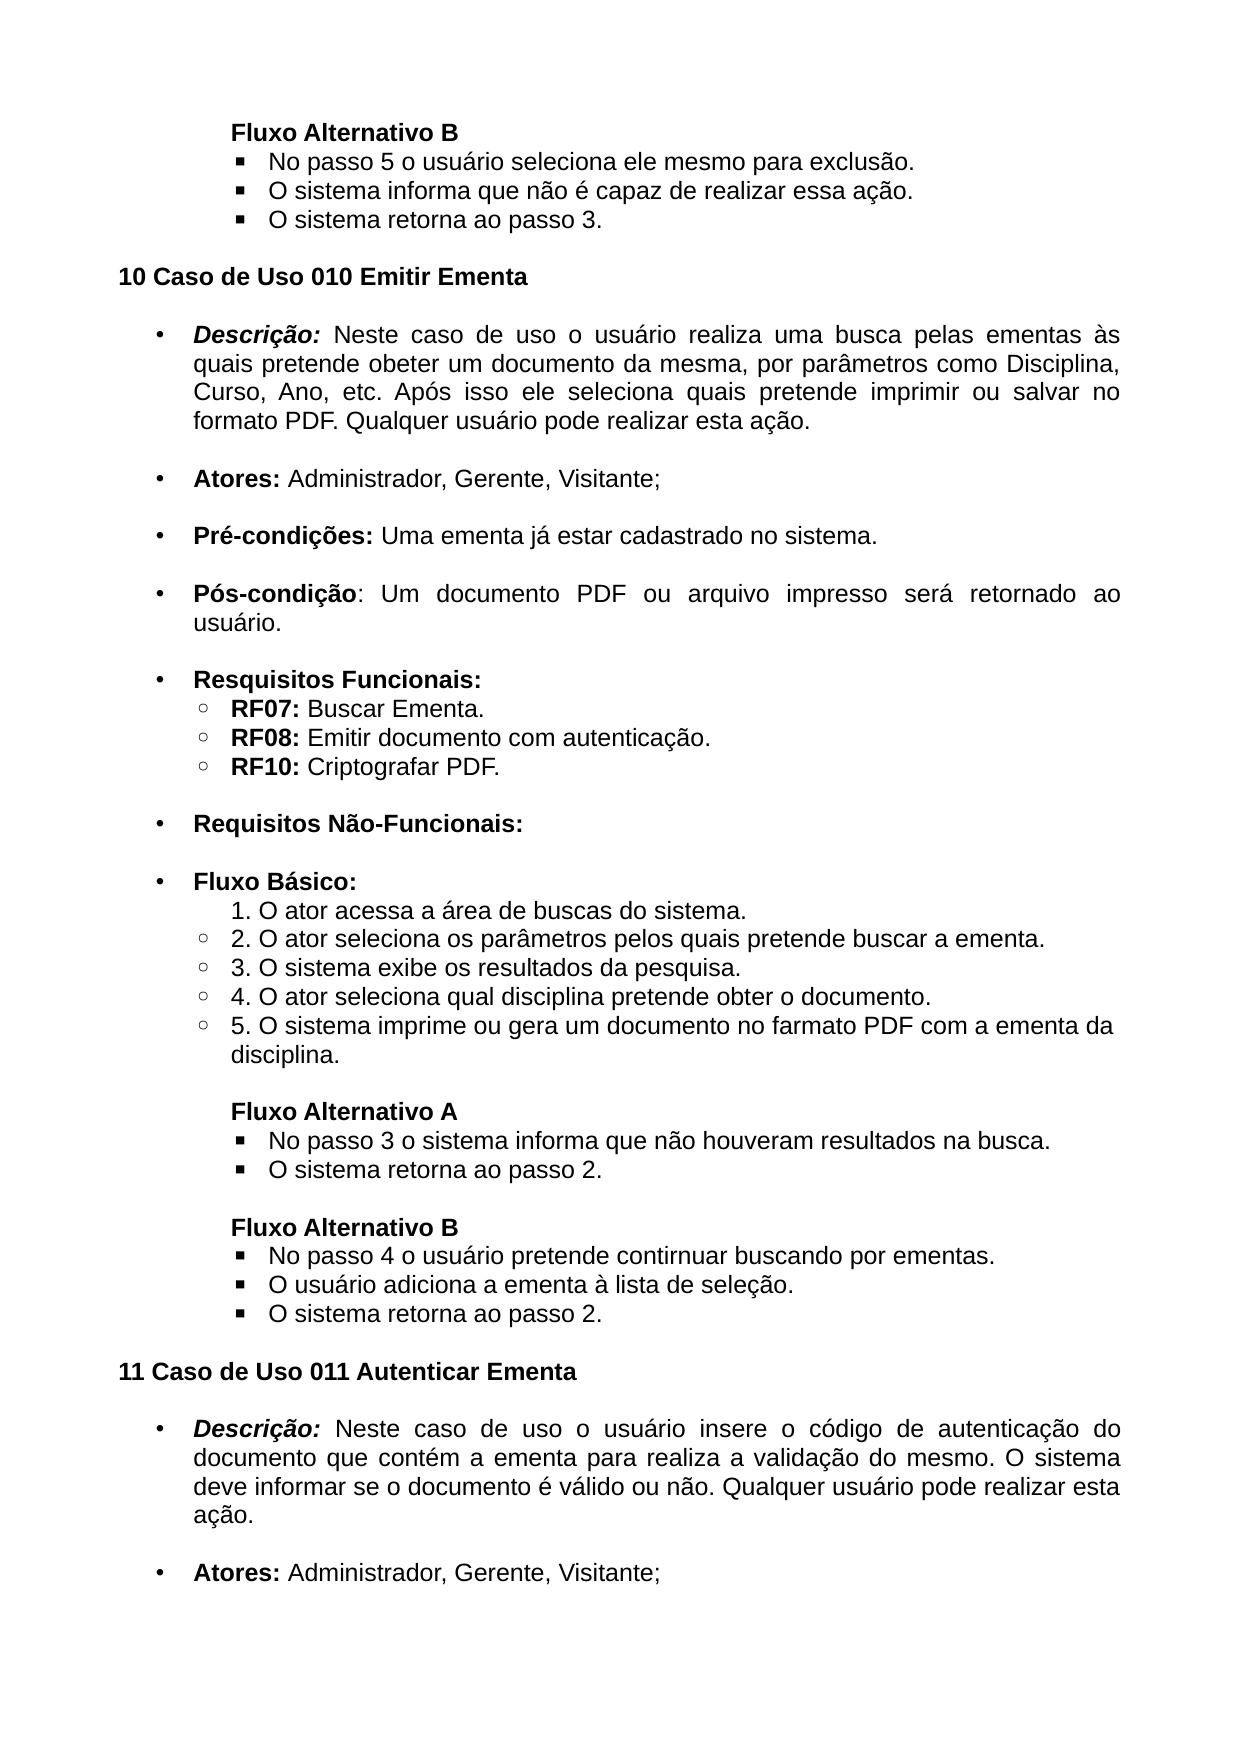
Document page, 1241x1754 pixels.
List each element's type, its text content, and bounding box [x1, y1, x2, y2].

list No passo 4 o usuário pretende contirnuar buscando por ementas. [231, 1241, 1122, 1270]
list 1. O ator acessa a área de buscas do sistema. [193, 896, 1122, 924]
list O sistema informa que não é capaz de realizar essa ação. [231, 176, 1122, 204]
list RF10: Criptografar PDF. [193, 752, 1122, 781]
list Pré-condições: Uma ementa já estar cadastrado no sistema. [156, 521, 1122, 550]
list Descrição: Neste caso de uso o usuário insere o código de autenticação do documento que contém a ementa para realiza a validação do mesmo. O sistema deve informar se o documento é válido ou não. Qualquer usuário pode realizar esta ação. [156, 1414, 1122, 1529]
list 2. O ator seleciona os parâmetros pelos quais pretende buscar a ementa. [193, 924, 1122, 953]
list Atores: Administrador, Gerente, Visitante; [156, 1558, 1122, 1587]
list Fluxo Básico: [156, 867, 1122, 896]
list 5. O sistema imprime ou gera um documento no farmato PDF com a ementa da disciplina. [193, 1011, 1122, 1069]
list O usuário adiciona a ementa à lista de seleção. [231, 1270, 1122, 1299]
text 11 Caso de Uso 011 Autenticar Ementa [118, 1357, 1122, 1385]
list Fluxo Alternativo A [193, 1097, 1122, 1126]
list No passo 5 o usuário seleciona ele mesmo para exclusão. [231, 147, 1122, 176]
list 4. O ator seleciona qual disciplina pretende obter o documento. [193, 982, 1122, 1011]
list Requisitos Não-Funcionais: [156, 809, 1122, 838]
list Descrição: Neste caso de uso o usuário realiza uma busca pelas ementas às quais pretende obeter um documento da mesma, por parâmetros como Disciplina, Curso, Ano, etc. Após isso ele seleciona quais pretende imprimir ou salvar no formato PDF. Qualquer usuário pode realizar esta ação. [156, 320, 1122, 435]
text 10 Caso de Uso 010 Emitir Ementa [118, 262, 1122, 291]
list O sistema retorna ao passo 2. [231, 1299, 1122, 1328]
list Atores: Administrador, Gerente, Visitante; [156, 463, 1122, 492]
list RF08: Emitir documento com autenticação. [193, 723, 1122, 752]
list Pós-condição: Um documento PDF ou arquivo impresso será retornado ao usuário. [156, 579, 1122, 636]
list Fluxo Alternativo B [193, 118, 1122, 147]
list O sistema retorna ao passo 3. [231, 204, 1122, 233]
list 3. O sistema exibe os resultados da pesquisa. [193, 953, 1122, 982]
list RF07: Buscar Ementa. [193, 694, 1122, 723]
list No passo 3 o sistema informa que não houveram resultados na busca. [231, 1126, 1122, 1155]
list O sistema retorna ao passo 2. [231, 1155, 1122, 1184]
list Resquisitos Funcionais: [156, 665, 1122, 694]
list Fluxo Alternativo B [193, 1213, 1122, 1241]
